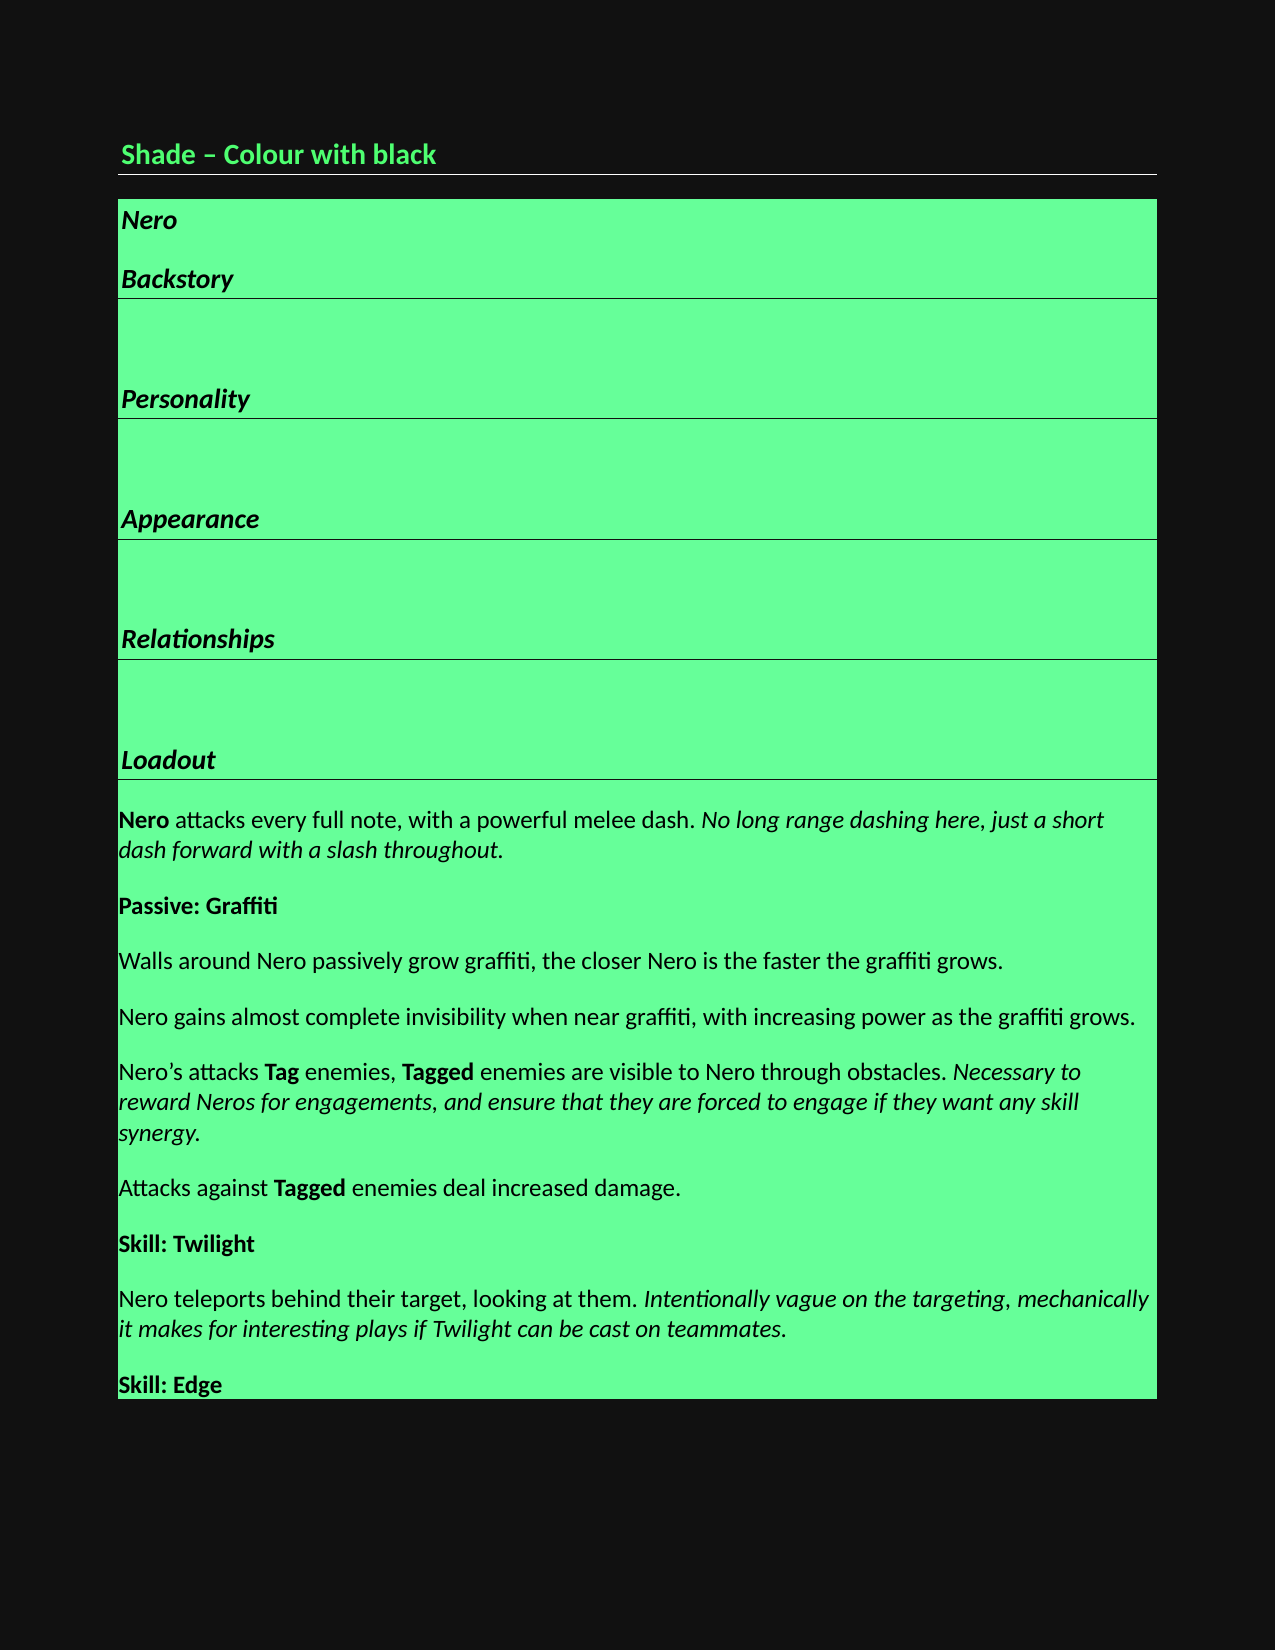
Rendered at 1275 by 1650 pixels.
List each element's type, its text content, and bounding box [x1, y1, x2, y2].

subtitle Shade – Colour with black [118, 133, 1157, 174]
text Attacks against Tagged enemies deal increased damage. [118, 1172, 1157, 1203]
text Relationships [118, 619, 1157, 659]
text Passive: Graffiti [118, 890, 1157, 920]
text Nero’s attacks Tag enemies, Tagged enemies are visible to Nero through obstacles. Necessary to reward Neros for engagements, and ensure that they are forced to engage if they want any skill synergy. [118, 1056, 1157, 1147]
text Nero [118, 199, 1157, 236]
text Appearance [118, 499, 1157, 539]
text Backstory [118, 258, 1157, 298]
text Skill: Edge [118, 1369, 1157, 1399]
text Walls around Nero passively grow graffiti, the closer Nero is the faster the graffiti grows. [118, 945, 1157, 976]
text Personality [118, 379, 1157, 418]
text Loadout [118, 739, 1157, 779]
text Nero attacks every full note, with a powerful melee dash. No long range dashing here, just a short dash forward with a slash throughout. [118, 804, 1157, 865]
text Nero teleports behind their target, looking at them. Intentionally vague on the targeting, mechanically it makes for interesting plays if Twilight can be cast on teammates. [118, 1283, 1157, 1344]
text Nero gains almost complete invisibility when near graffiti, with increasing power as the graffiti grows. [118, 1001, 1157, 1031]
text Skill: Twilight [118, 1228, 1157, 1258]
